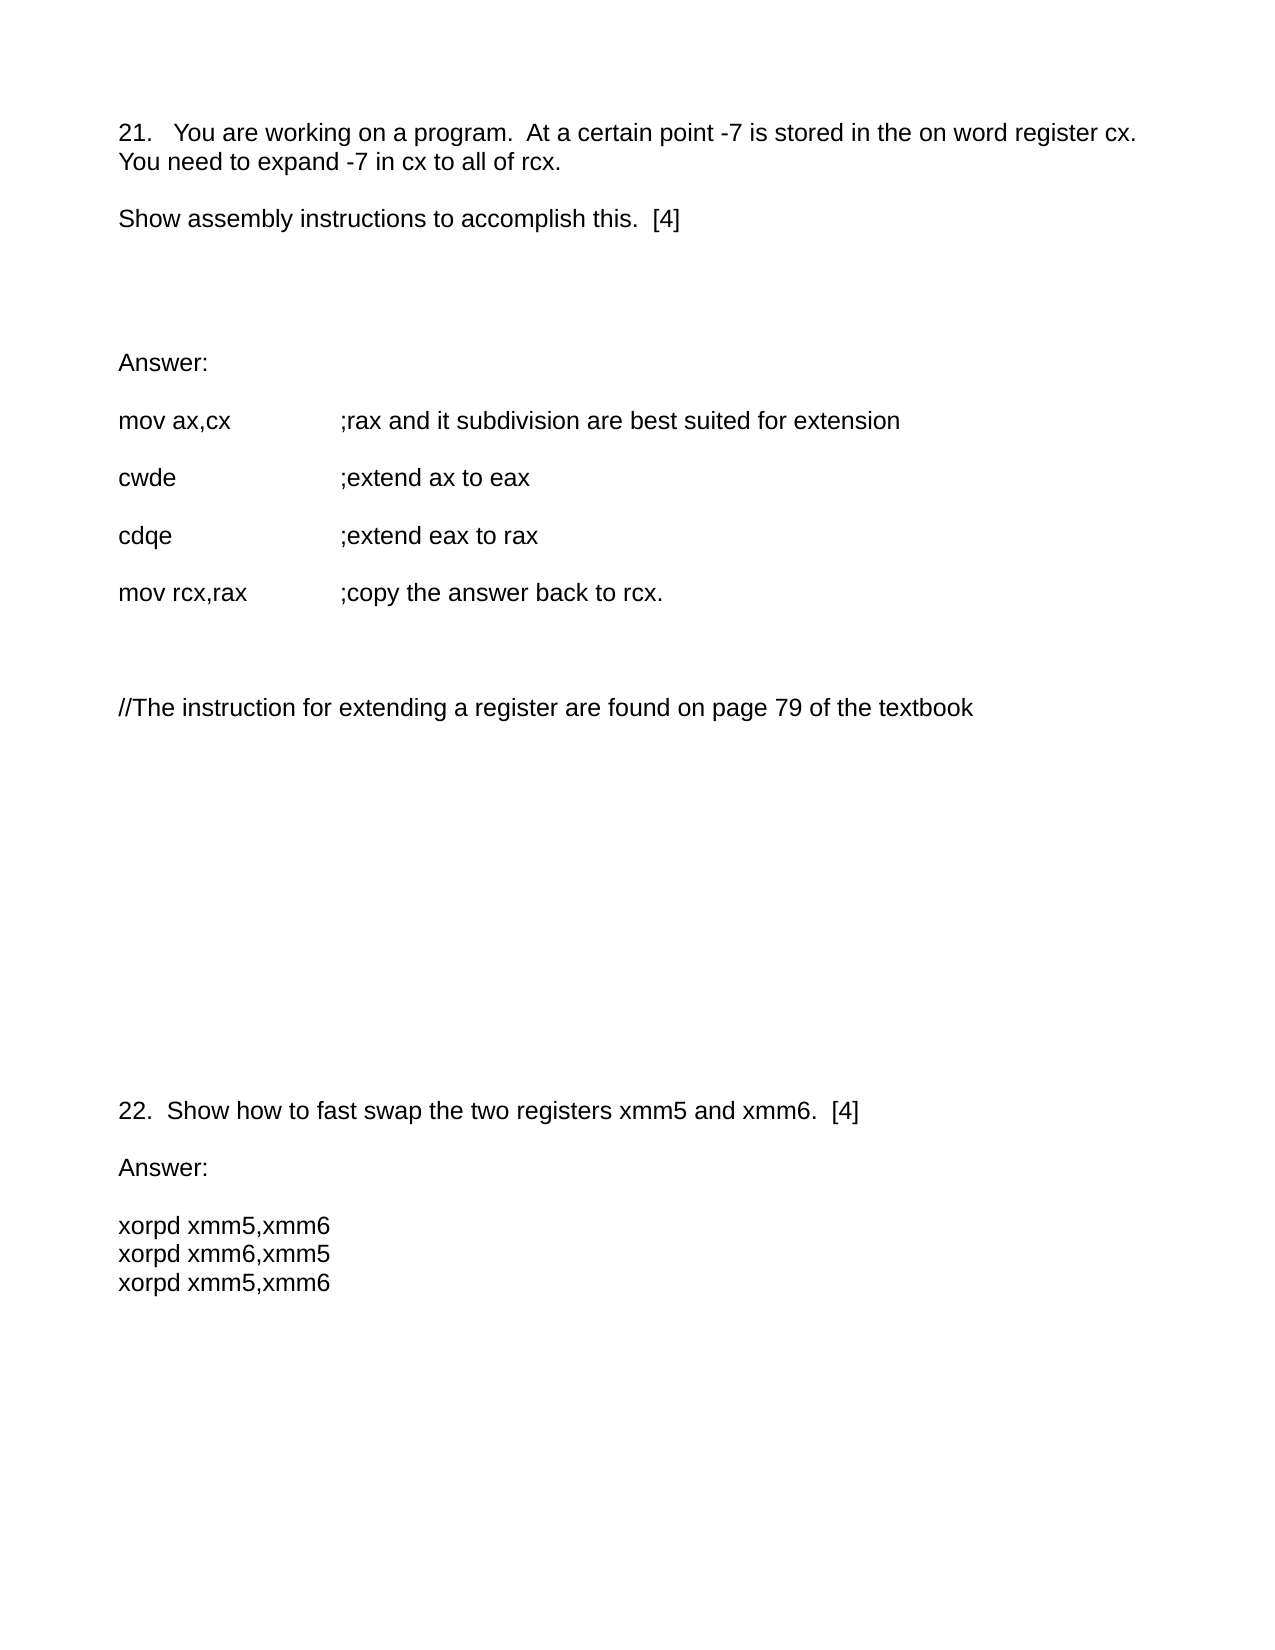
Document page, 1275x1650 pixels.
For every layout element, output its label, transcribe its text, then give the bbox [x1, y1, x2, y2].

text Answer: [118, 1153, 1157, 1182]
text xorpd xmm5,xmm6 [118, 1211, 1157, 1239]
text cwde ;extend ax to eax [118, 463, 1157, 492]
text Show assembly instructions to accomplish this. [4] [118, 204, 1157, 233]
text //The instruction for extending a register are found on page 79 of the textbook [118, 693, 1157, 722]
text cdqe ;extend eax to rax [118, 521, 1157, 549]
text xorpd xmm5,xmm6 [118, 1268, 1157, 1297]
text 22. Show how to fast swap the two registers xmm5 and xmm6. [4] [118, 1096, 1157, 1124]
text 21. You are working on a program. At a certain point -7 is stored in the on word register cx. You need to expand -7 in cx to all of rcx. [118, 118, 1157, 176]
text mov rcx,rax ;copy the answer back to rcx. [118, 578, 1157, 607]
text Answer: [118, 348, 1157, 377]
text xorpd xmm6,xmm5 [118, 1239, 1157, 1268]
text mov ax,cx ;rax and it subdivision are best suited for extension [118, 406, 1157, 434]
